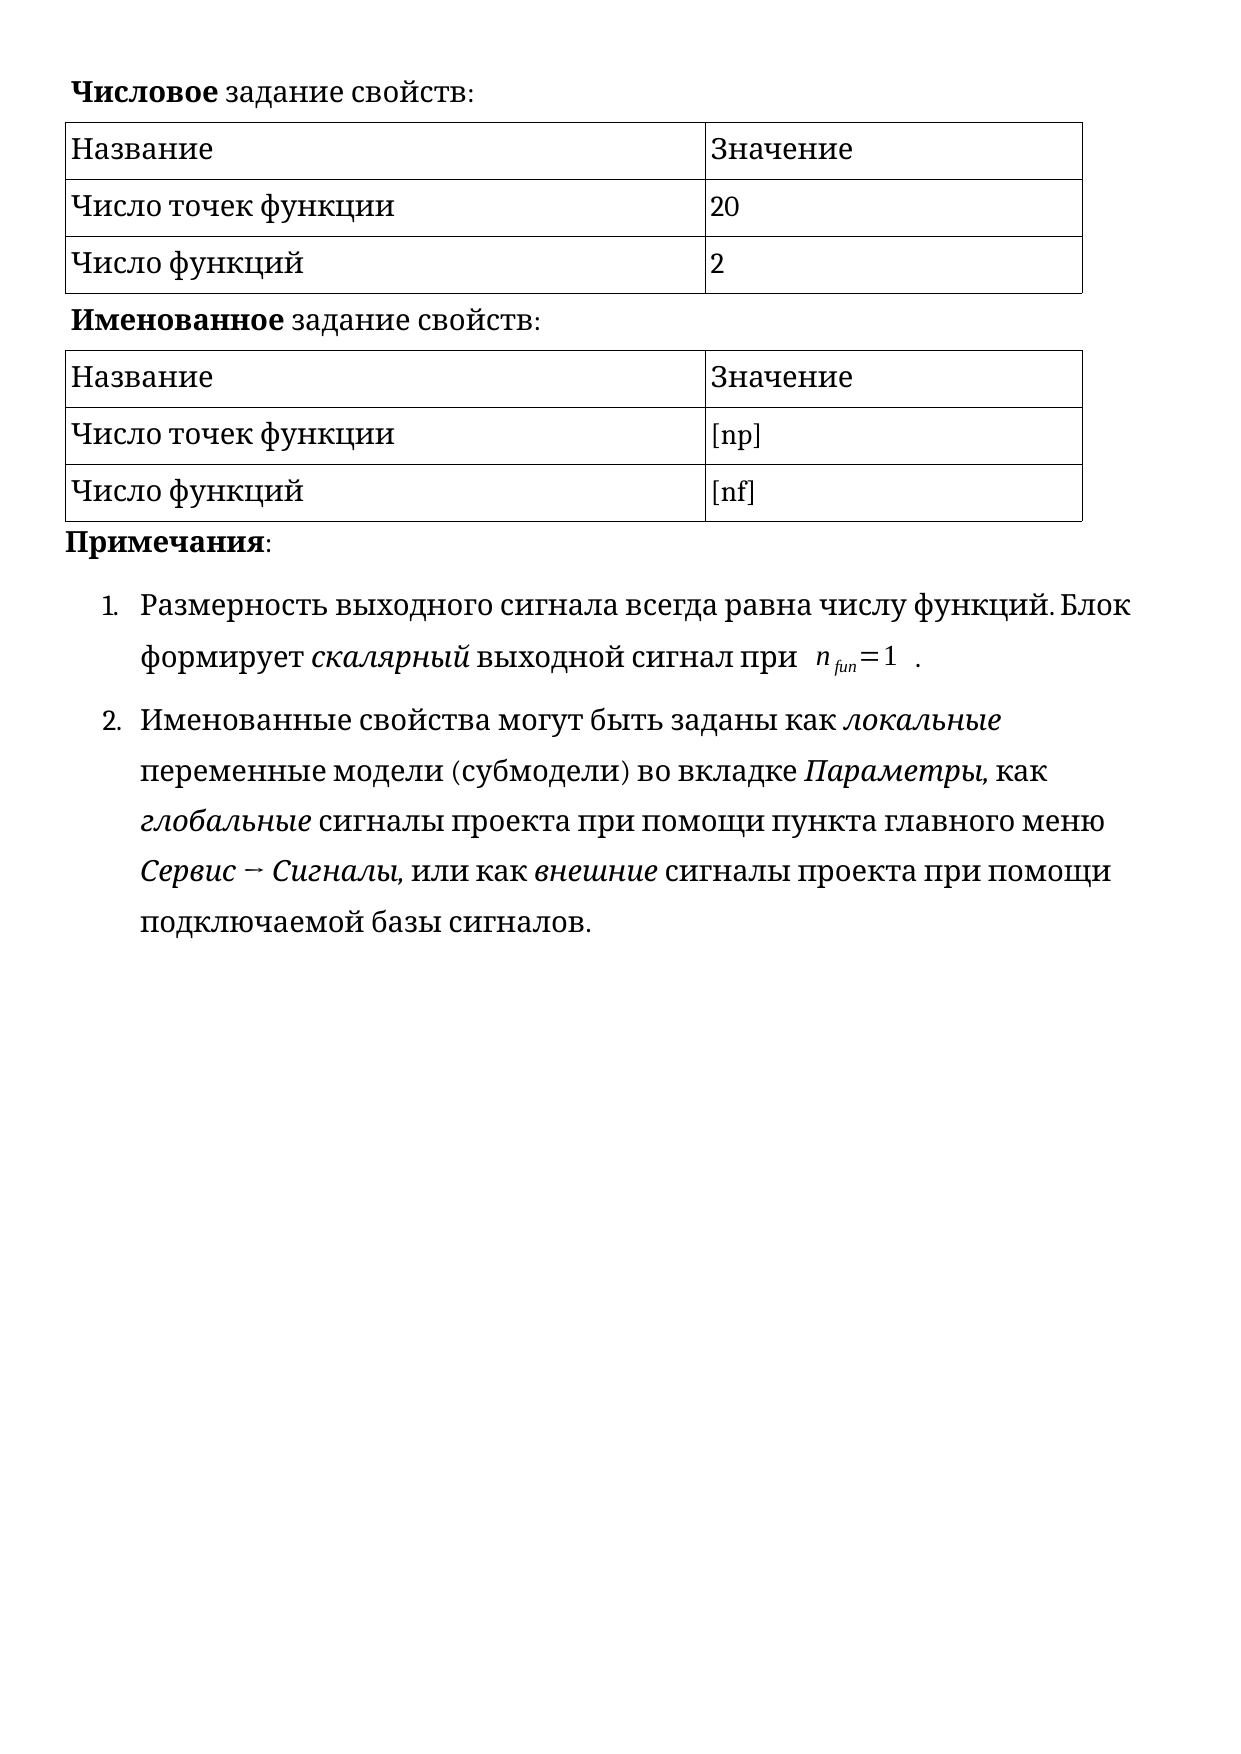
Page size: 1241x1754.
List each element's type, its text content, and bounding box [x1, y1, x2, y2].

table_cell Блок векторизован, реализует вычисление интегралов от таблично заданных функций методом трапеций: , где– числовой вектор независимой переменной;– минимальное и максимальное значения независимой переменной, соответственно; – числовой вектор значений функции. Свойства: Число точек функции – натуральное число, задает число точек в таблице по независимому аргументу и размерность первого входного сигнала. Число функций – натуральное число, задает число функций и, совместно с числом точек, определяет размерность второго входного сигнала. Размерность выходного сигнала равна. Блок имеет два входа и один выход. На первый вход поступает массив значений аргументов таблично заданных функций размерностью. На второй вход поступает массив значений таблично заданных функций размерностью(таким образом, может одновременно вычисляться интеграл от нескольких функций, заданных в одних и тех же точках по независимому аргументу). На выход блока поступают значения интеграла от функций. Размерность этого выхода равна. Примеры заполнения диалогового окна свойств блока: Примечания: Размерность выходного сигнала всегда равна числу функций. Блок формирует скалярный выходной сигнал при. Именованные свойства могут быть заданы как локальные переменные модели (субмодели) во вкладке Параметры, как глобальные сигналы проекта при помощи пункта главного меню Сервис → Сигналы, или как внешние сигналы проекта при помощи подключаемой базы сигналов. [59, 59, 1181, 951]
table_cell [np] [706, 408, 1082, 464]
table_cell Именованное задание свойств: [65, 294, 1082, 350]
table_cell 20 [706, 180, 1082, 236]
table_cell Название [66, 123, 705, 179]
table_cell 2 [706, 237, 1082, 293]
table_cell [nf] [706, 465, 1082, 521]
table_cell Значение [706, 351, 1082, 407]
table_cell Значение [706, 123, 1082, 179]
table_cell Число функций [66, 237, 705, 293]
table_cell Название [66, 351, 705, 407]
table_header Числовое задание свойств: [65, 65, 1082, 122]
table_cell Число точек функции [66, 180, 705, 236]
table_cell Число точек функции [66, 408, 705, 464]
table_cell Число функций [66, 465, 705, 521]
